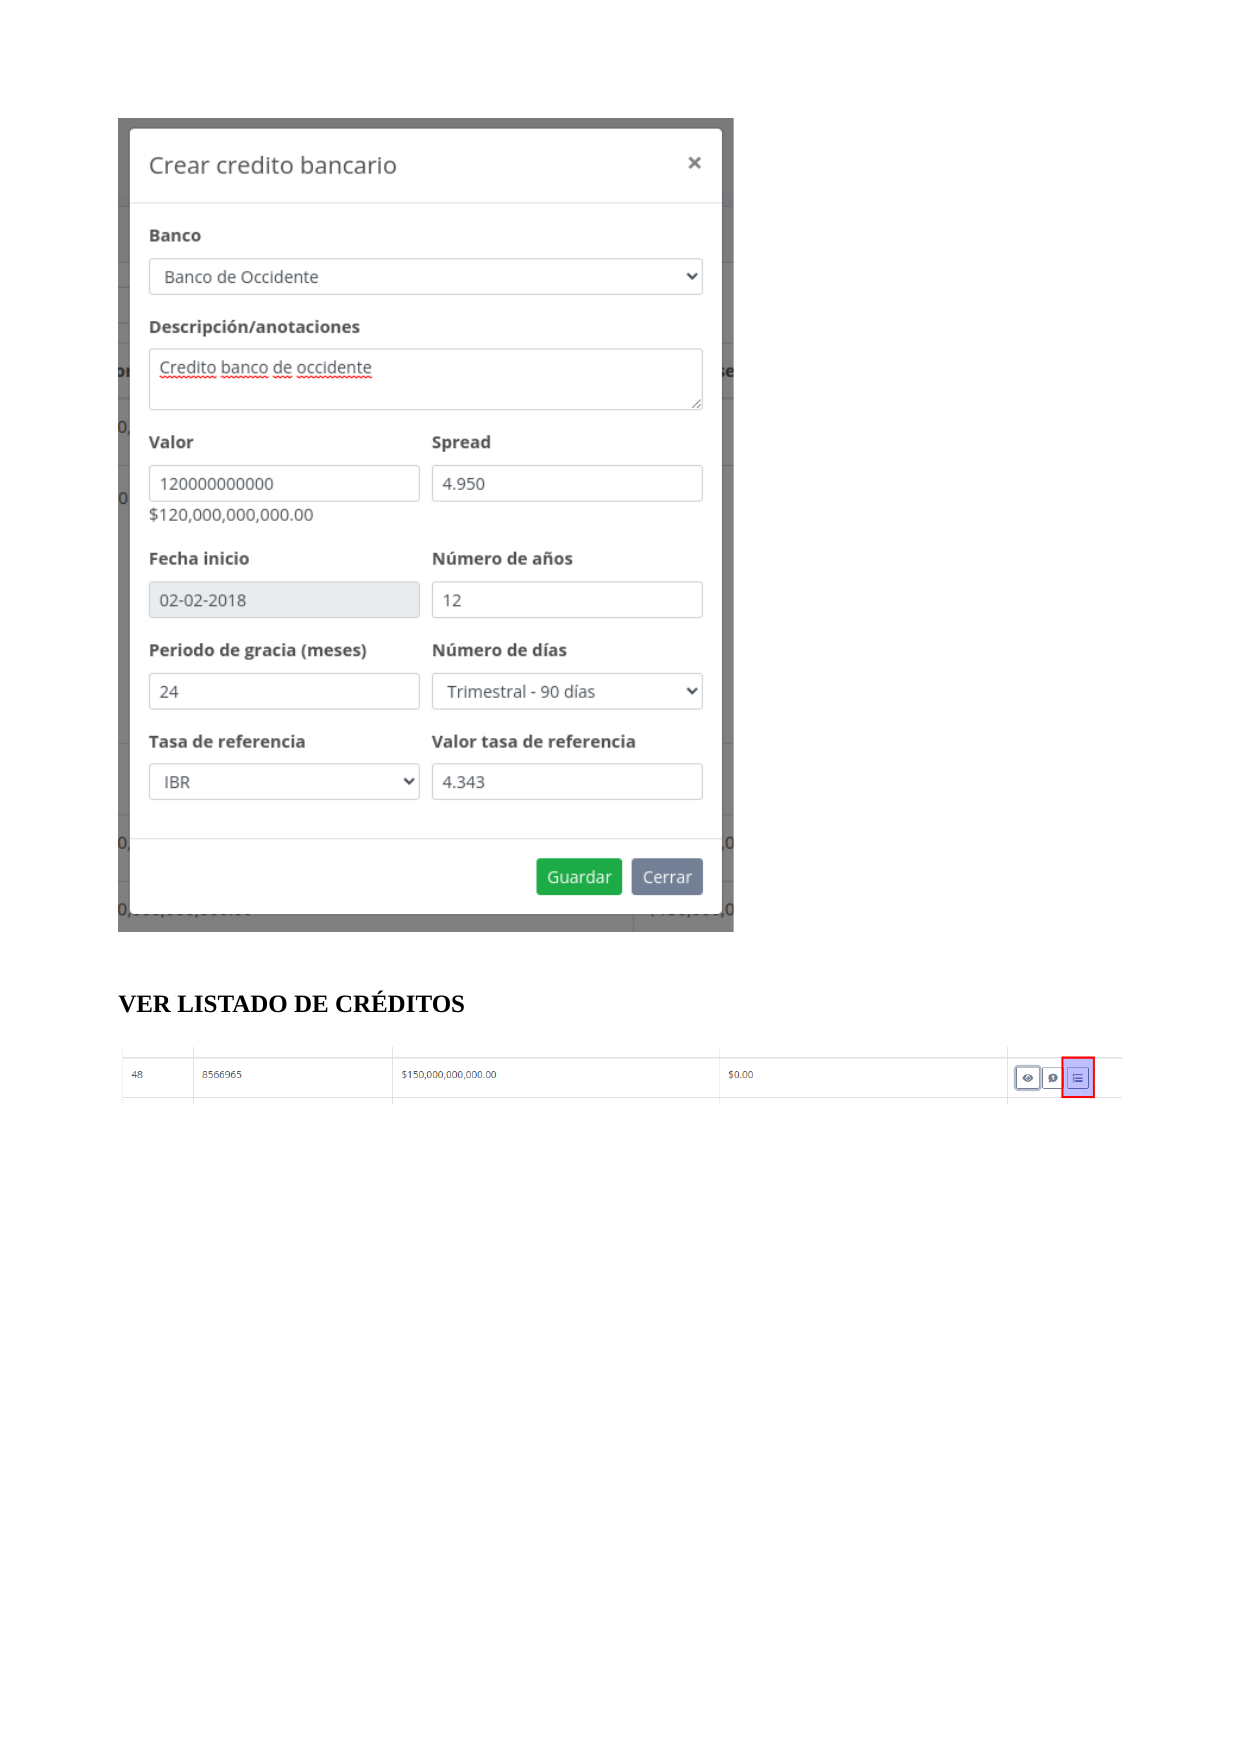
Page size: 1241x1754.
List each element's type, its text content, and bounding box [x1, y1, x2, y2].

picture [118, 1047, 1123, 1104]
text VER LISTADO DE CRÉDITOS [118, 989, 1122, 1018]
picture [118, 118, 734, 932]
